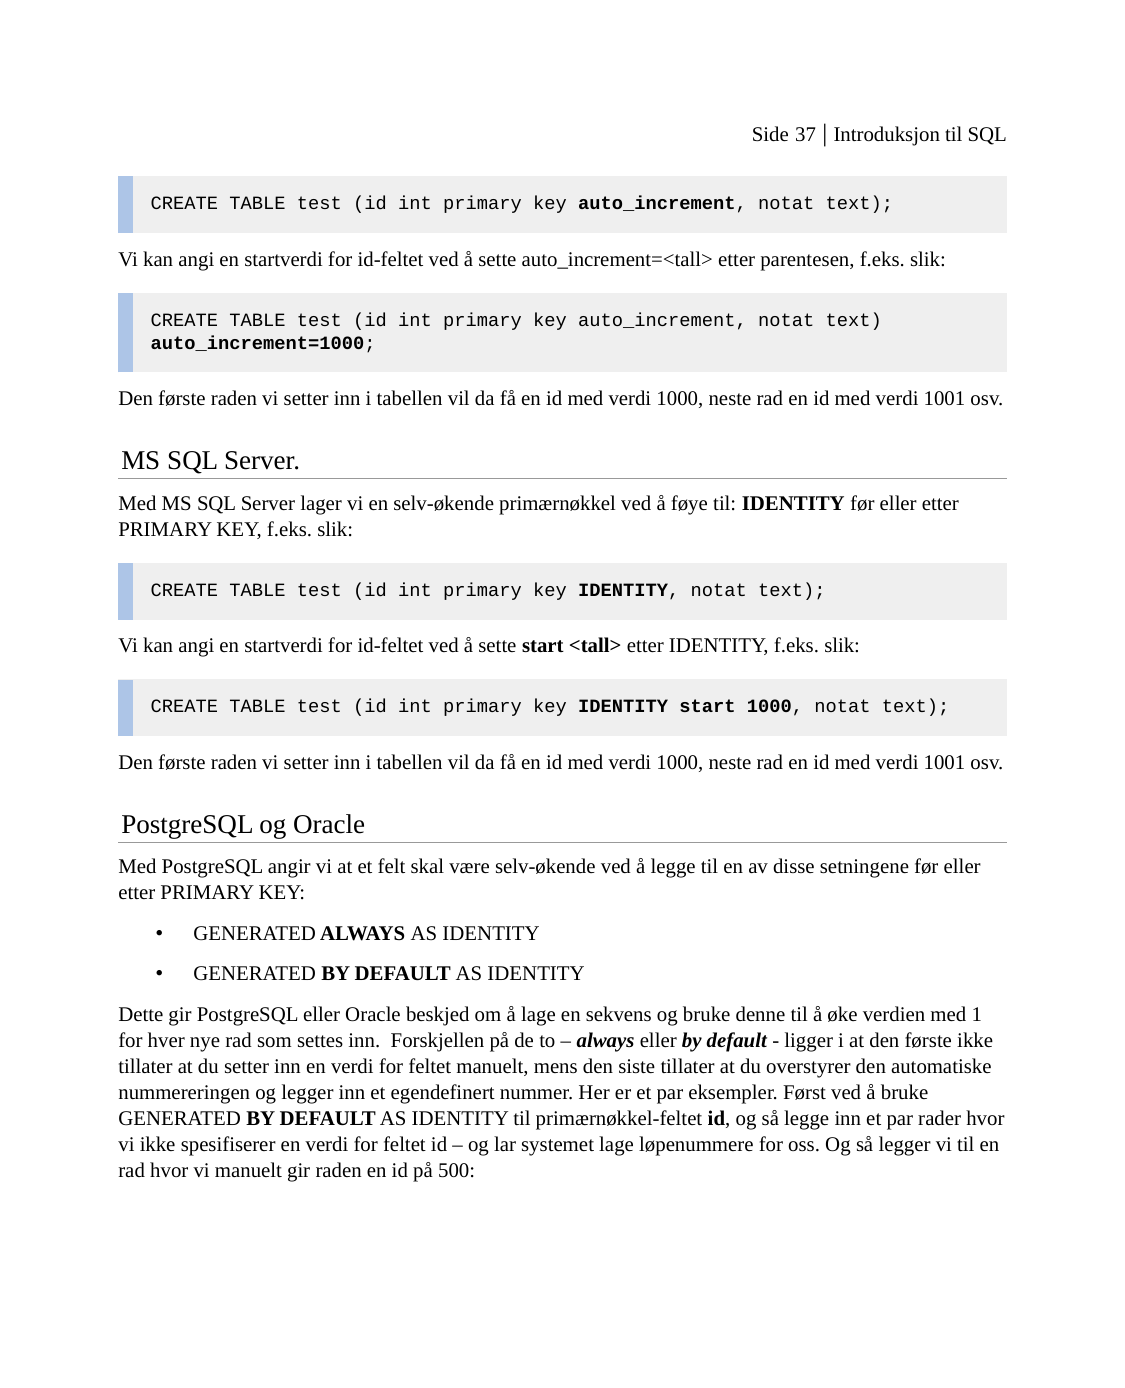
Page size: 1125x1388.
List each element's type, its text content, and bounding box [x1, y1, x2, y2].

text Vi kan angi en startverdi for id-feltet ved å sette start <tall> etter IDENTITY, f.eks. slik: [118, 633, 1007, 657]
text Den første raden vi setter inn i tabellen vil da få en id med verdi 1000, neste rad en id med verdi 1001 osv. [118, 750, 1007, 774]
text Vi kan angi en startverdi for id-feltet ved å sette auto_increment=<tall> etter parentesen, f.eks. slik: [118, 246, 1007, 271]
list GENERATED BY DEFAULT AS IDENTITY [156, 961, 1007, 985]
list GENERATED ALWAYS AS IDENTITY [156, 921, 1007, 945]
subtitle MS SQL Server. [118, 441, 1007, 478]
subtitle PostgreSQL og Oracle [118, 805, 1007, 842]
text Med MS SQL Server lager vi en selv-økende primærnøkkel ved å føye til: IDENTITY før eller etter PRIMARY KEY, f.eks. slik: [118, 491, 1007, 541]
text CREATE TABLE test (id int primary key auto_increment, notat text) auto_increment=1000; [133, 293, 1007, 372]
text CREATE TABLE test (id int primary key IDENTITY start 1000, notat text); [118, 679, 1007, 736]
text Med PostgreSQL angir vi at et felt skal være selv-økende ved å legge til en av disse setningene før eller etter PRIMARY KEY: [118, 854, 1007, 904]
text CREATE TABLE test (id int primary key auto_increment, notat text); [133, 176, 1007, 233]
text Dette gir PostgreSQL eller Oracle beskjed om å lage en sekvens og bruke denne til å øke verdien med 1 for hver nye rad som settes inn. Forskjellen på de to – always eller by default - ligger i at den første ikke tillater at du setter inn en verdi for feltet manuelt, mens den siste tillater at du overstyrer den automatiske nummereringen og legger inn et egendefinert nummer. Her er et par eksempler. Først ved å bruke GENERATED BY DEFAULT AS IDENTITY til primærnøkkel-feltet id, og så legge inn et par rader hvor vi ikke spesifiserer en verdi for feltet id – og lar systemet lage løpenummere for oss. Og så legger vi til en rad hvor vi manuelt gir raden en id på 500: [118, 1002, 1007, 1182]
text CREATE TABLE test (id int primary key IDENTITY, notat text); [133, 563, 1007, 620]
text Den første raden vi setter inn i tabellen vil da få en id med verdi 1000, neste rad en id med verdi 1001 osv. [118, 386, 1007, 410]
